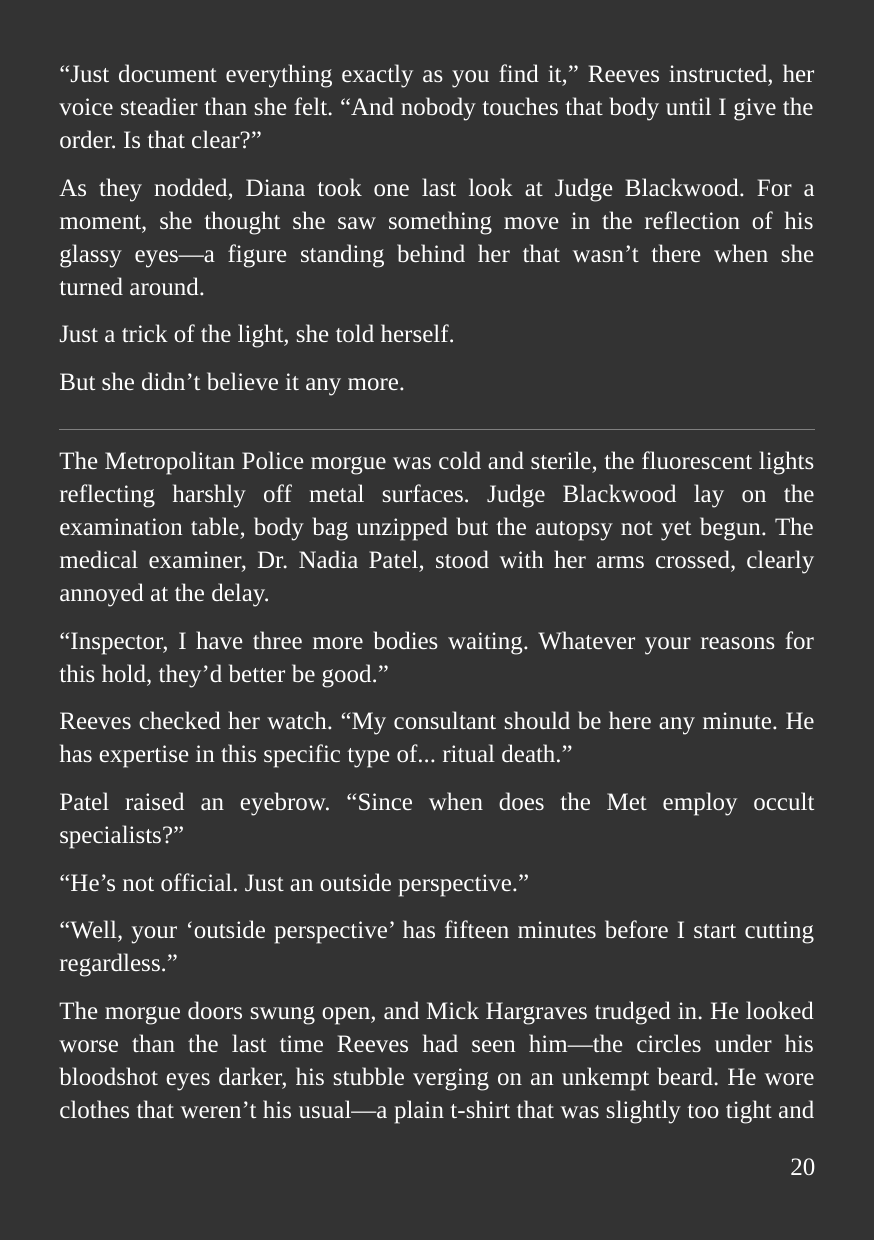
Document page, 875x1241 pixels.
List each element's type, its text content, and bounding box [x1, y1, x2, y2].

text But she didn’t believe it any more. [59, 367, 815, 396]
text “Just document everything exactly as you find it,” Reeves instructed, her voice steadier than she felt. “And nobody touches that body until I give the order. Is that clear?” [59, 59, 815, 154]
text “He’s not official. Just an outside perspective.” [59, 868, 815, 896]
text The Metropolitan Police morgue was cold and sterile, the fluorescent lights reflecting harshly off metal surfaces. Judge Blackwood lay on the examination table, body bag unzipped but the autopsy not yet begun. The medical examiner, Dr. Nadia Patel, stood with her arms crossed, clearly annoyed at the delay. [59, 446, 815, 607]
text The morgue doors swung open, and Mick Hargraves trudged in. He looked worse than the last time Reeves had seen him—the circles under his bloodshot eyes darker, his stubble verging on an unkempt beard. He wore clothes that weren’t his usual—a plain t-shirt that was slightly too tight and [59, 996, 815, 1124]
text As they nodded, Diana took one last look at Judge Blackwood. For a moment, she thought she saw something move in the reflection of his glassy eyes—a figure standing behind her that wasn’t there when she turned around. [59, 173, 815, 301]
text “Well, your ‘outside perspective’ has fifteen minutes before I start cutting regardless.” [59, 915, 815, 977]
text Reeves checked her watch. “My consultant should be here any minute. He has expertise in this specific type of... ritual death.” [59, 706, 815, 768]
text “Inspector, I have three more bodies waiting. Whatever your reasons for this hold, they’d better be good.” [59, 626, 815, 687]
text Just a trick of the light, she told herself. [59, 319, 815, 348]
text Patel raised an eyebrow. “Since when does the Met employ occult specialists?” [59, 787, 815, 849]
